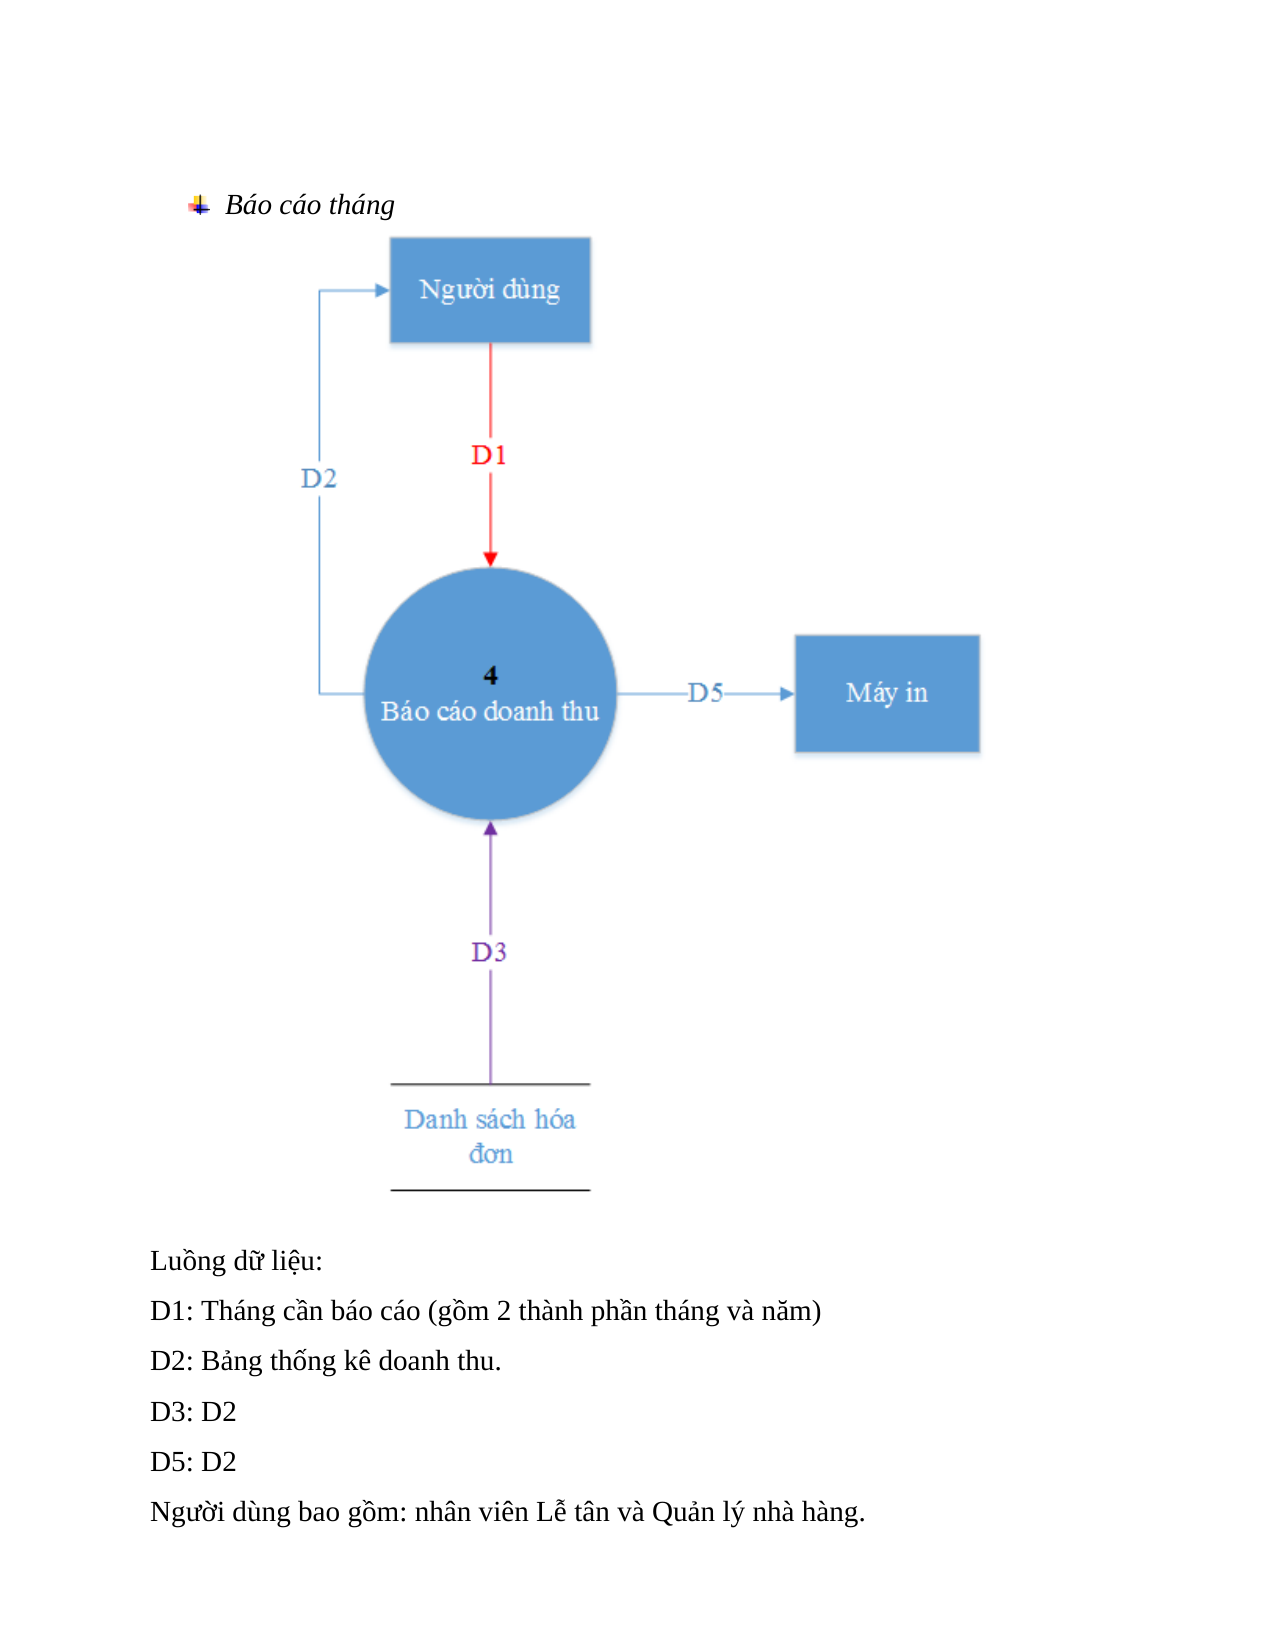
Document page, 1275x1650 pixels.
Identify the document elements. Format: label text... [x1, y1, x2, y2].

text D2: Bảng thống kê doanh thu. [150, 1343, 1125, 1377]
text Luồng dữ liệu: [150, 1243, 1125, 1277]
text D5: D2 [150, 1444, 1125, 1477]
text D1: Tháng cần báo cáo (gồm 2 thành phần tháng và năm) [150, 1293, 1125, 1327]
text D3: D2 [150, 1394, 1125, 1427]
text Người dùng bao gồm: nhân viên Lễ tân và Quản lý nhà hàng. [150, 1494, 1125, 1528]
subtitle Báo cáo tháng [187, 187, 1125, 221]
